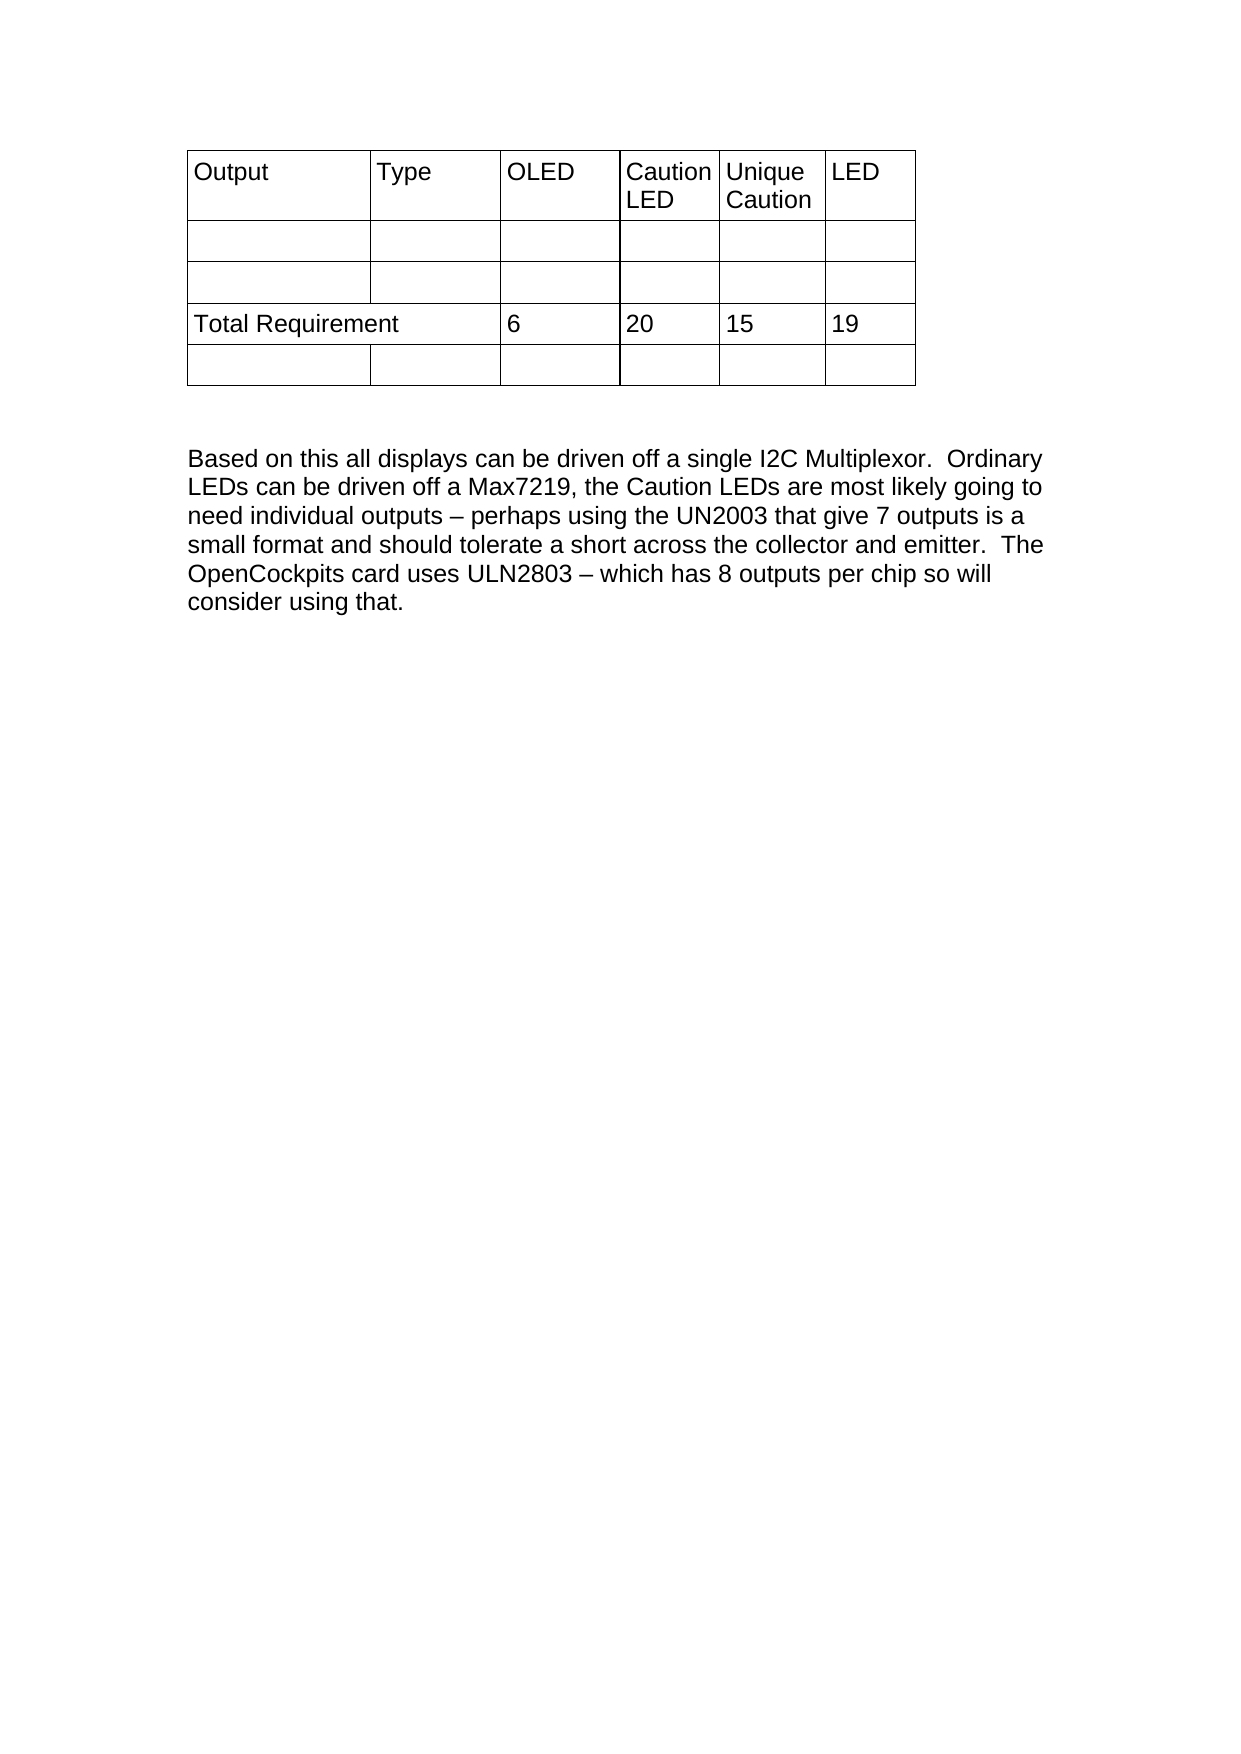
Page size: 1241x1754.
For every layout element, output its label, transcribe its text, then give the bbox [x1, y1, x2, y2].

table_cell [371, 345, 500, 385]
table_cell [371, 221, 500, 261]
table_cell [720, 262, 825, 302]
table_cell [501, 262, 619, 302]
table_cell [621, 345, 719, 385]
table_header OLED [501, 151, 619, 220]
table_cell [720, 345, 825, 385]
table_header Output [188, 151, 370, 220]
table_cell [720, 221, 825, 261]
table_header Unique Caution [720, 151, 825, 220]
table_cell [501, 345, 619, 385]
table_cell 6 [501, 304, 619, 344]
table_cell 19 [826, 304, 915, 344]
table_cell [826, 345, 915, 385]
table_header Caution LED [621, 151, 719, 220]
table_cell [188, 221, 370, 261]
table_cell [621, 262, 719, 302]
table_cell [826, 221, 915, 261]
table_cell 20 [621, 304, 719, 344]
table_cell [188, 262, 370, 302]
table_cell [826, 262, 915, 302]
table_cell [188, 345, 370, 385]
table_cell 15 [720, 304, 825, 344]
table_cell [371, 262, 500, 302]
table_cell [621, 221, 719, 261]
text Based on this all displays can be driven off a single I2C Multiplexor. Ordinary LEDs can be driven off a Max7219, the Caution LEDs are most likely going to need individual outputs – perhaps using the UN2003 that give 7 outputs is a small format and should tolerate a short across the collector and emitter. The OpenCockpits card uses ULN2803 – which has 8 outputs per chip so will consider using that. [187, 443, 1053, 616]
table_header Type [371, 151, 500, 220]
table_cell Total Requirement [188, 304, 500, 344]
table_cell [501, 221, 619, 261]
table_header LED [826, 151, 915, 220]
